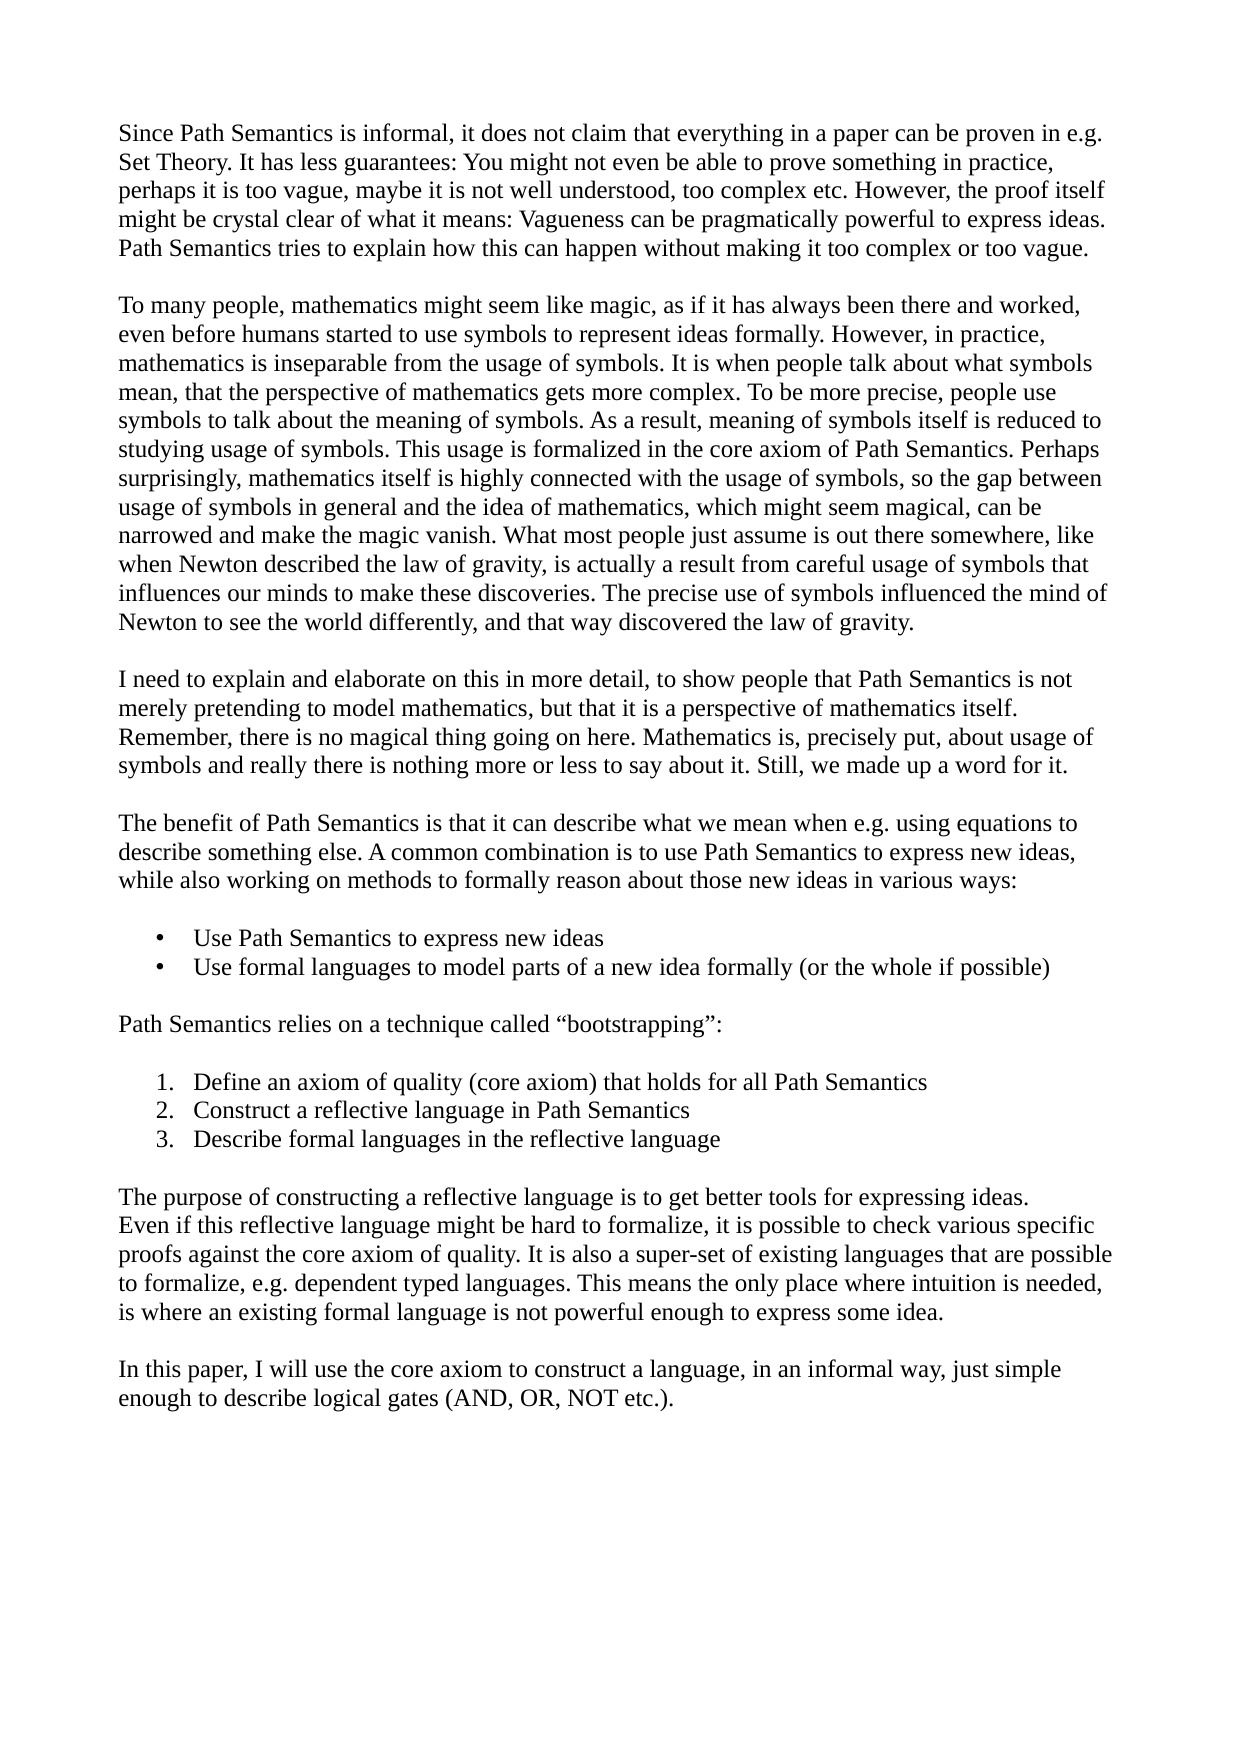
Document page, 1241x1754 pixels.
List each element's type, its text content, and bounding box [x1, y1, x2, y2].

text The purpose of constructing a reflective language is to get better tools for expressing ideas. [118, 1182, 1122, 1211]
text The benefit of Path Semantics is that it can describe what we mean when e.g. using equations to describe something else. A common combination is to use Path Semantics to express new ideas, while also working on methods to formally reason about those new ideas in various ways: [118, 808, 1122, 894]
text Even if this reflective language might be hard to formalize, it is possible to check various specific proofs against the core axiom of quality. It is also a super-set of existing languages that are possible to formalize, e.g. dependent typed languages. This means the only place where intuition is needed, is where an existing formal language is not powerful enough to express some idea. [118, 1211, 1122, 1326]
text Since Path Semantics is informal, it does not claim that everything in a paper can be proven in e.g. Set Theory. It has less guarantees: You might not even be able to prove something in practice, perhaps it is too vague, maybe it is not well understood, too complex etc. However, the proof itself might be crystal clear of what it means: Vagueness can be pragmatically powerful to express ideas. Path Semantics tries to explain how this can happen without making it too complex or too vague. [118, 118, 1122, 262]
list Define an axiom of quality (core axiom) that holds for all Path Semantics [156, 1067, 1122, 1096]
text In this paper, I will use the core axiom to construct a language, in an informal way, just simple enough to describe logical gates (AND, OR, NOT etc.). [118, 1354, 1122, 1412]
text I need to explain and elaborate on this in more detail, to show people that Path Semantics is not merely pretending to model mathematics, but that it is a perspective of mathematics itself. Remember, there is no magical thing going on here. Mathematics is, precisely put, about usage of symbols and really there is nothing more or less to say about it. Still, we made up a word for it. [118, 664, 1122, 779]
list Describe formal languages in the reflective language [156, 1124, 1122, 1153]
text To many people, mathematics might seem like magic, as if it has always been there and worked, even before humans started to use symbols to represent ideas formally. However, in practice, mathematics is inseparable from the usage of symbols. It is when people talk about what symbols mean, that the perspective of mathematics gets more complex. To be more precise, people use symbols to talk about the meaning of symbols. As a result, meaning of symbols itself is reduced to studying usage of symbols. This usage is formalized in the core axiom of Path Semantics. Perhaps surprisingly, mathematics itself is highly connected with the usage of symbols, so the gap between usage of symbols in general and the idea of mathematics, which might seem magical, can be narrowed and make the magic vanish. What most people just assume is out there somewhere, like when Newton described the law of gravity, is actually a result from careful usage of symbols that influences our minds to make these discoveries. The precise use of symbols influenced the mind of Newton to see the world differently, and that way discovered the law of gravity. [118, 291, 1122, 636]
list Construct a reflective language in Path Semantics [156, 1096, 1122, 1124]
text Path Semantics relies on a technique called “bootstrapping”: [118, 1009, 1122, 1038]
list Use Path Semantics to express new ideas [156, 923, 1122, 952]
list Use formal languages to model parts of a new idea formally (or the whole if possible) [156, 952, 1122, 981]
